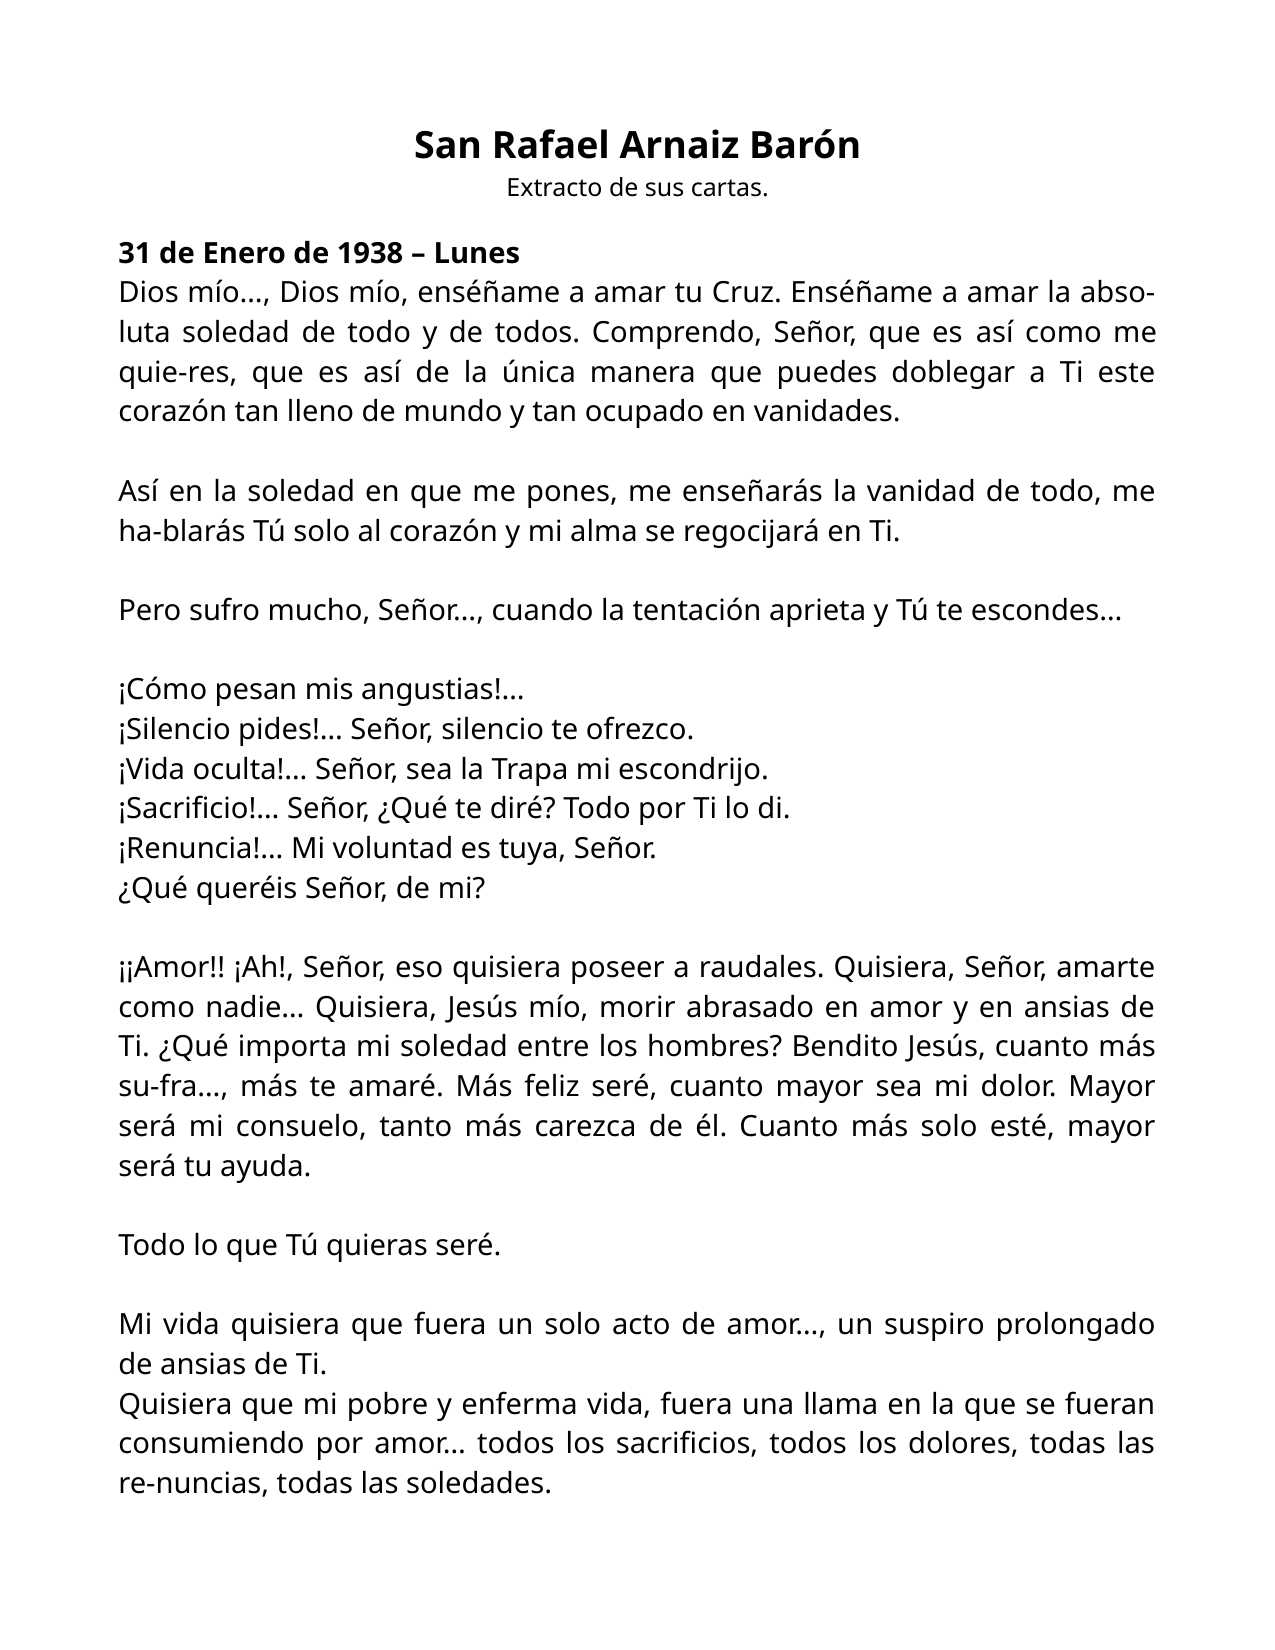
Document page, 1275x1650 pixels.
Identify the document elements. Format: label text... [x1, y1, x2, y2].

text Mi vida quisiera que fuera un solo acto de amor…, un suspiro prolongado de ansias de Ti. [118, 1303, 1157, 1383]
text ¡Renuncia!… Mi voluntad es tuya, Señor. [118, 827, 1157, 867]
text Pero sufro mucho, Señor…, cuando la tentación aprieta y Tú te escondes… [118, 589, 1157, 629]
text Así en la soledad en que me pones, me enseñarás la vanidad de todo, me ha-blarás Tú solo al corazón y mi alma se regocijará en Ti. [118, 470, 1157, 549]
text 31 de Enero de 1938 – Lunes [118, 232, 1157, 272]
text ¡Vida oculta!… Señor, sea la Trapa mi escondrijo. [118, 748, 1157, 788]
text ¡Cómo pesan mis angustias!… [118, 668, 1157, 708]
text ¡Sacrificio!… Señor, ¿Qué te diré? Todo por Ti lo di. [118, 788, 1157, 827]
text San Rafael Arnaiz Barón [118, 118, 1157, 169]
text ¿Qué queréis Señor, de mi? [118, 867, 1157, 907]
text ¡Silencio pides!… Señor, silencio te ofrezco. [118, 708, 1157, 748]
text Todo lo que Tú quieras seré. [118, 1224, 1157, 1264]
text Dios mío…, Dios mío, enséñame a amar tu Cruz. Enséñame a amar la abso-luta soledad de todo y de todos. Comprendo, Señor, que es así como me quie-res, que es así de la única manera que puedes doblegar a Ti este corazón tan lleno de mundo y tan ocupado en vanidades. [118, 272, 1157, 430]
text ¡¡Amor!! ¡Ah!, Señor, eso quisiera poseer a raudales. Quisiera, Señor, amarte como nadie… Quisiera, Jesús mío, morir abrasado en amor y en ansias de Ti. ¿Qué importa mi soledad entre los hombres? Bendito Jesús, cuanto más su-fra…, más te amaré. Más feliz seré, cuanto mayor sea mi dolor. Mayor será mi consuelo, tanto más carezca de él. Cuanto más solo esté, mayor será tu ayuda. [118, 946, 1157, 1184]
text Extracto de sus cartas. [118, 169, 1157, 203]
text Quisiera que mi pobre y enferma vida, fuera una llama en la que se fueran consumiendo por amor… todos los sacrificios, todos los dolores, todas las re-nuncias, todas las soledades. [118, 1383, 1157, 1502]
